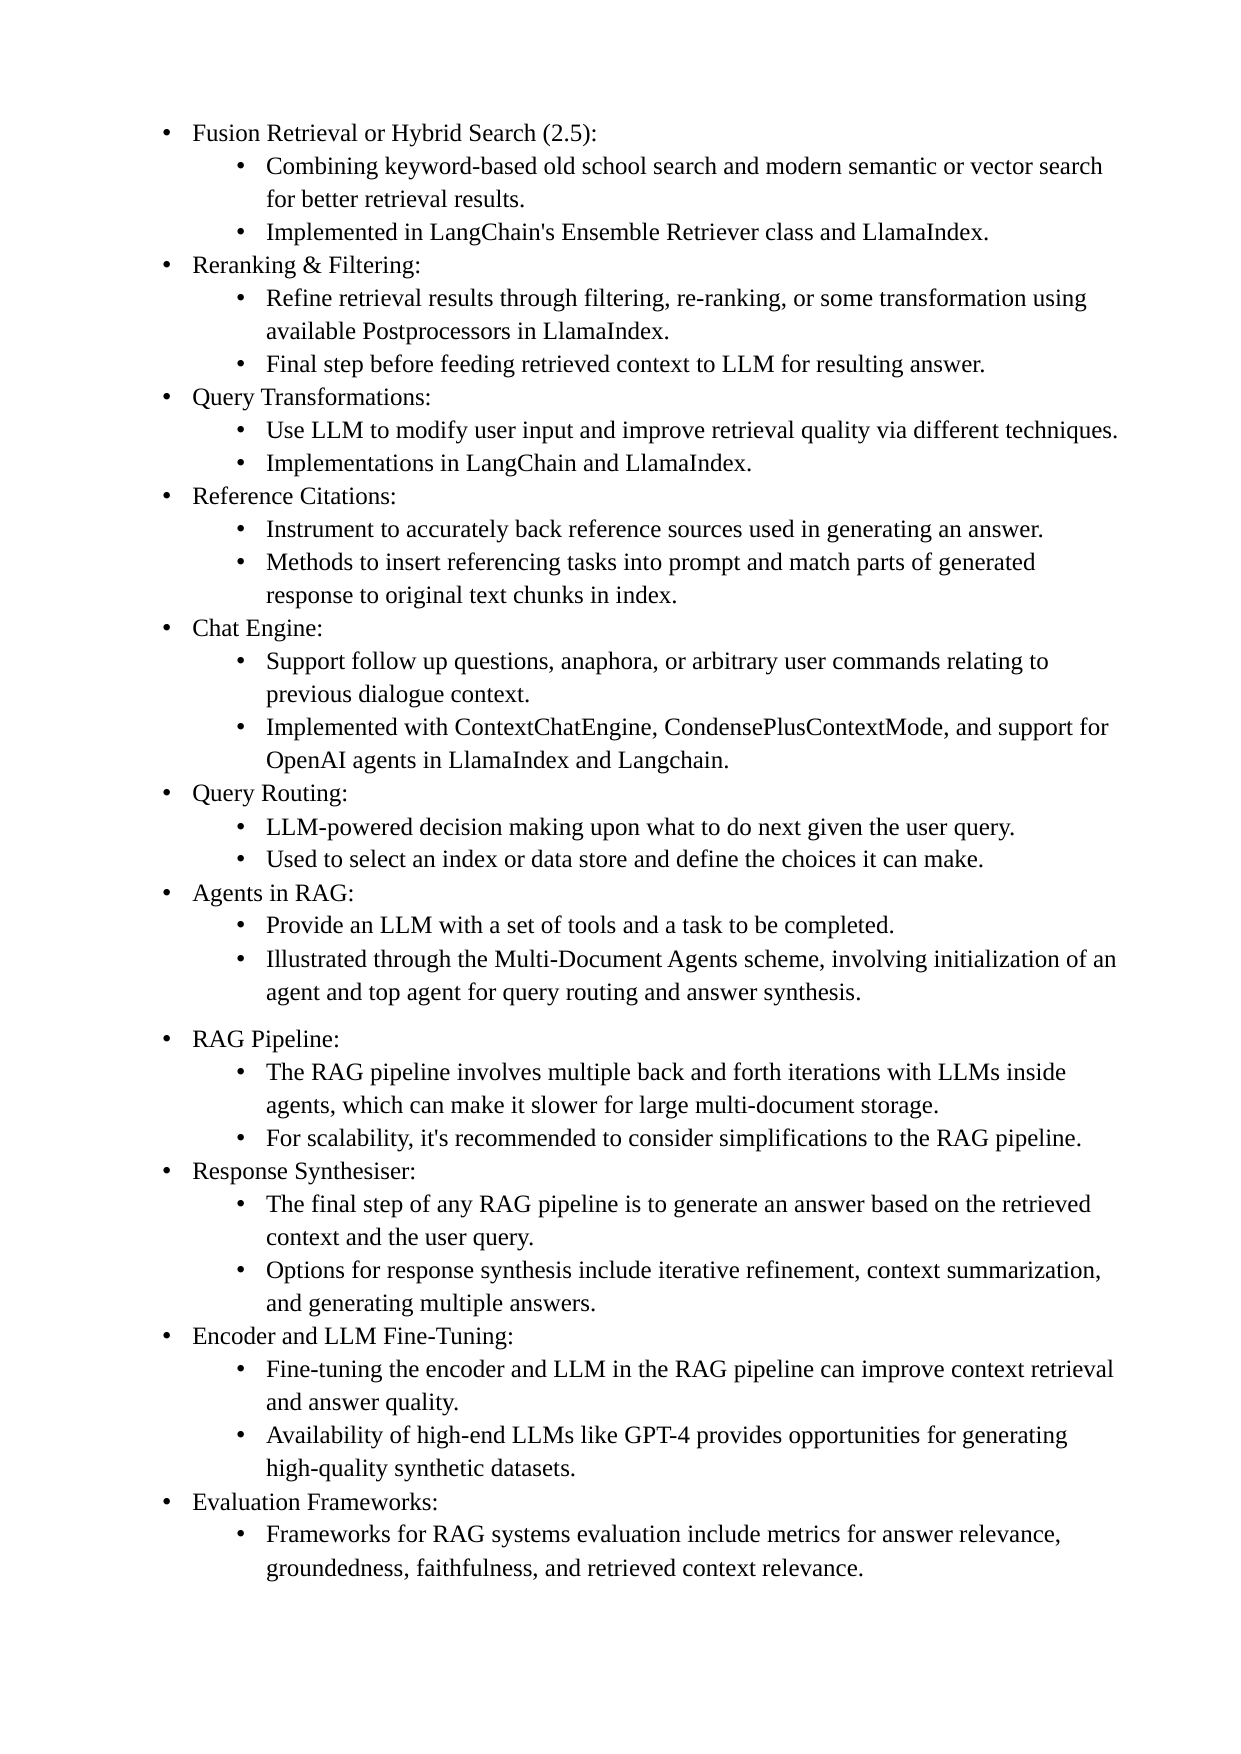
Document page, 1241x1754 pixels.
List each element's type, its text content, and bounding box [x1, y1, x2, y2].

list Response Synthesiser: [162, 1156, 1122, 1185]
list Implementations in LangChain and LlamaIndex. [236, 448, 1122, 477]
list For scalability, it's recommended to consider simplifications to the RAG pipeline. [236, 1123, 1122, 1152]
list Instrument to accurately back reference sources used in generating an answer. [236, 514, 1122, 543]
list The final step of any RAG pipeline is to generate an answer based on the retrieved context and the user query. [236, 1189, 1122, 1251]
list Availability of high-end LLMs like GPT-4 provides opportunities for generating high-quality synthetic datasets. [236, 1421, 1122, 1482]
list Implemented with ContextChatEngine, CondensePlusContextMode, and support for OpenAI agents in LlamaIndex and Langchain. [236, 712, 1122, 774]
list Methods to insert referencing tasks into prompt and match parts of generated response to original text chunks in index. [236, 547, 1122, 609]
list Options for response synthesis include iterative refinement, context summarization, and generating multiple answers. [236, 1255, 1122, 1317]
list Evaluation Frameworks: [162, 1487, 1122, 1515]
list LLM-powered decision making upon what to do next given the user query. [236, 812, 1122, 840]
list Query Routing: [162, 778, 1122, 807]
list Agents in RAG: [162, 878, 1122, 906]
list The RAG pipeline involves multiple back and forth iterations with LLMs inside agents, which can make it slower for large multi-document storage. [236, 1057, 1122, 1119]
list Implemented in LangChain's Ensemble Retriever class and LlamaIndex. [236, 217, 1122, 246]
list Refine retrieval results through filtering, re-ranking, or some transformation using available Postprocessors in LlamaIndex. [236, 283, 1122, 345]
list RAG Pipeline: [162, 1024, 1122, 1053]
list Frameworks for RAG systems evaluation include metrics for answer relevance, groundedness, faithfulness, and retrieved context relevance. [236, 1519, 1122, 1581]
list Used to select an index or data store and define the choices it can make. [236, 844, 1122, 873]
list Fusion Retrieval or Hybrid Search (2.5): [162, 118, 1122, 147]
list Illustrated through the Multi-Document Agents scheme, involving initialization of an agent and top agent for query routing and answer synthesis. [236, 944, 1122, 1005]
list Provide an LLM with a set of tools and a task to be completed. [236, 911, 1122, 939]
list Final step before feeding retrieved context to LLM for resulting answer. [236, 349, 1122, 378]
list Use LLM to modify user input and improve retrieval quality via different techniques. [236, 415, 1122, 444]
list Chat Engine: [162, 613, 1122, 642]
list Combining keyword-based old school search and modern semantic or vector search for better retrieval results. [236, 151, 1122, 213]
list Reranking & Filtering: [162, 250, 1122, 279]
list Encoder and LLM Fine-Tuning: [162, 1321, 1122, 1350]
list Reference Citations: [162, 481, 1122, 510]
list Support follow up questions, anaphora, or arbitrary user commands relating to previous dialogue context. [236, 646, 1122, 708]
list Fine-tuning the encoder and LLM in the RAG pipeline can improve context retrieval and answer quality. [236, 1354, 1122, 1416]
list Query Transformations: [162, 382, 1122, 411]
